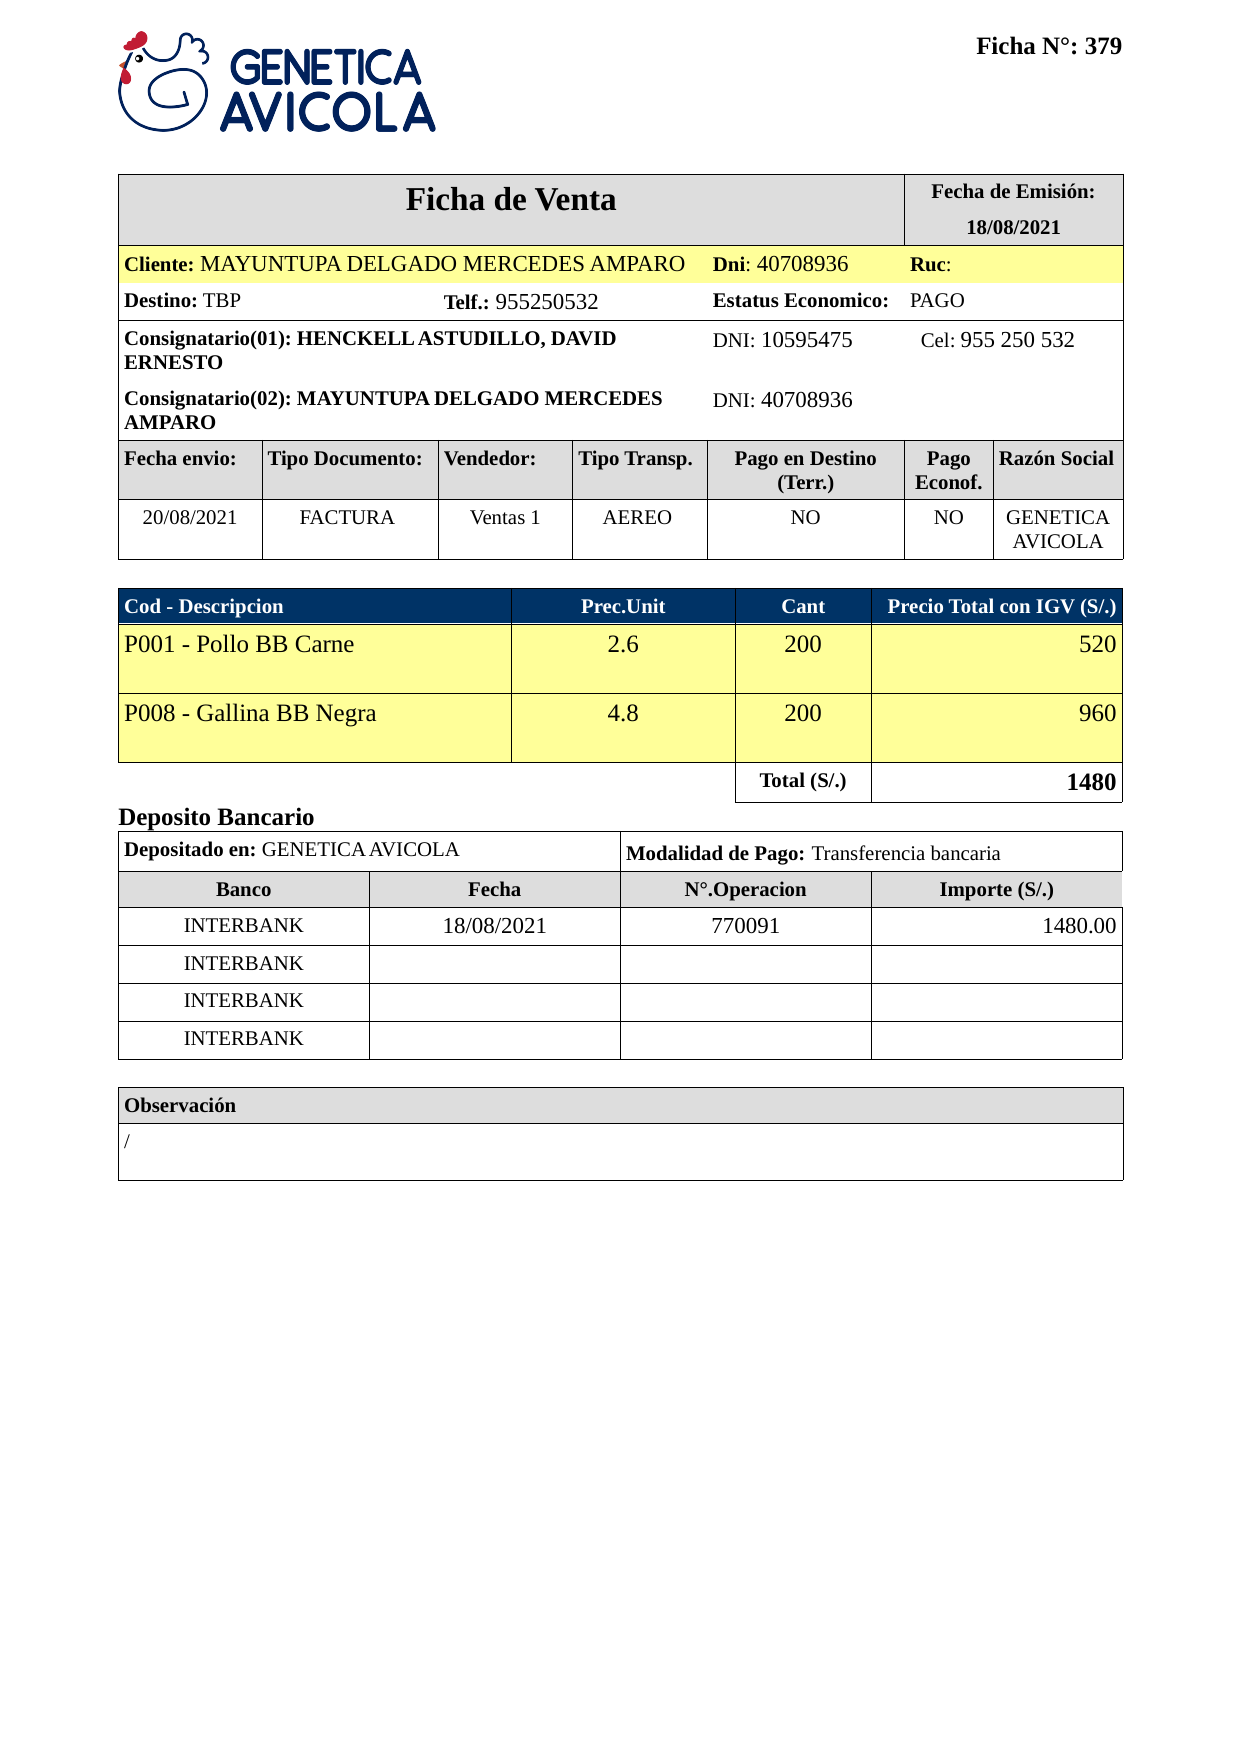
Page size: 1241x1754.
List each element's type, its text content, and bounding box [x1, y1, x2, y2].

table_header Depositado en: GENETICA AVICOLA [119, 832, 620, 871]
table_cell Pago Econof. [905, 441, 993, 499]
table_cell Destino: TBP [119, 283, 438, 320]
table_cell / [119, 1124, 1123, 1180]
table_header Precio Total con IGV (S/.) [872, 589, 1122, 623]
table_cell Vendedor: [439, 441, 572, 499]
table_cell INTERBANK [119, 946, 369, 983]
table_cell 18/08/2021 [905, 209, 1123, 245]
table_cell 20/08/2021 [119, 500, 262, 559]
table_cell 520 [872, 625, 1122, 693]
table_cell Importe (S/.) [872, 872, 1122, 907]
table_cell 1480 [872, 763, 1122, 802]
table_header Modalidad de Pago: Transferencia bancaria [621, 832, 1122, 871]
table_cell Total (S/.) [736, 763, 871, 802]
table_cell 960 [872, 694, 1122, 762]
table_cell PAGO [904, 283, 1123, 320]
table_cell Tipo Documento: [263, 441, 438, 499]
table_cell [370, 946, 620, 983]
table_cell NO [708, 500, 904, 559]
text Deposito Bancario [118, 802, 1122, 831]
table_header Fecha de Emisión: [905, 175, 1123, 209]
table_cell Fecha [370, 872, 620, 907]
table_cell Pago en Destino (Terr.) [708, 441, 904, 499]
table_cell Cliente: MAYUNTUPA DELGADO MERCEDES AMPARO [119, 246, 707, 283]
table_cell Consignatario(02): MAYUNTUPA DELGADO MERCEDES AMPARO [119, 380, 707, 440]
table_header Cant [736, 589, 871, 623]
table_header Cod - Descripcion [119, 589, 511, 623]
table_cell [872, 1022, 1122, 1058]
table_cell Tipo Transp. [573, 441, 707, 499]
table_cell Cel: 955 250 532 [915, 321, 1123, 380]
table_cell 770091 [621, 908, 871, 945]
table_header Observación [119, 1088, 1123, 1123]
table_cell NO [905, 500, 993, 559]
table_header Prec.Unit [512, 589, 735, 623]
table_cell Consignatario(01): HENCKELL ASTUDILLO, DAVID ERNESTO [119, 321, 707, 380]
table_cell 2.6 [512, 625, 735, 693]
table_cell [370, 984, 620, 1021]
table_cell N°.Operacion [621, 872, 871, 907]
table_cell [872, 984, 1122, 1021]
table_cell DNI: 10595475 [707, 321, 915, 380]
table_cell 200 [736, 694, 871, 762]
table_cell Ventas 1 [439, 500, 572, 559]
table_cell Telf.: 955250532 [438, 283, 707, 320]
table_cell INTERBANK [119, 1022, 369, 1058]
table_cell [621, 1022, 871, 1058]
table_cell P001 - Pollo BB Carne [119, 625, 511, 693]
table_cell [872, 946, 1122, 983]
table_cell [621, 984, 871, 1021]
table_cell 200 [736, 625, 871, 693]
table_cell Estatus Economico: [707, 283, 904, 320]
table_cell [511, 763, 735, 802]
table_cell [118, 763, 511, 802]
table_cell DNI: 40708936 [707, 380, 1123, 440]
table_cell Ruc: [904, 246, 1123, 283]
table_cell [370, 1022, 620, 1058]
picture [118, 31, 436, 132]
table_cell FACTURA [263, 500, 438, 559]
table_cell Razón Social [994, 441, 1123, 499]
table_cell 1480.00 [872, 908, 1122, 945]
table_cell 18/08/2021 [370, 908, 620, 945]
table_cell AEREO [573, 500, 707, 559]
table_cell GENETICA AVICOLA [994, 500, 1123, 559]
table_cell INTERBANK [119, 984, 369, 1021]
table_cell P008 - Gallina BB Negra [119, 694, 511, 762]
table_cell [621, 946, 871, 983]
table_cell Banco [119, 872, 369, 907]
table_cell Dni: 40708936 [707, 246, 904, 283]
table_cell Fecha envio: [119, 441, 262, 499]
table_header Ficha de Venta [119, 175, 904, 245]
table_cell INTERBANK [119, 908, 369, 945]
table_cell 4.8 [512, 694, 735, 762]
